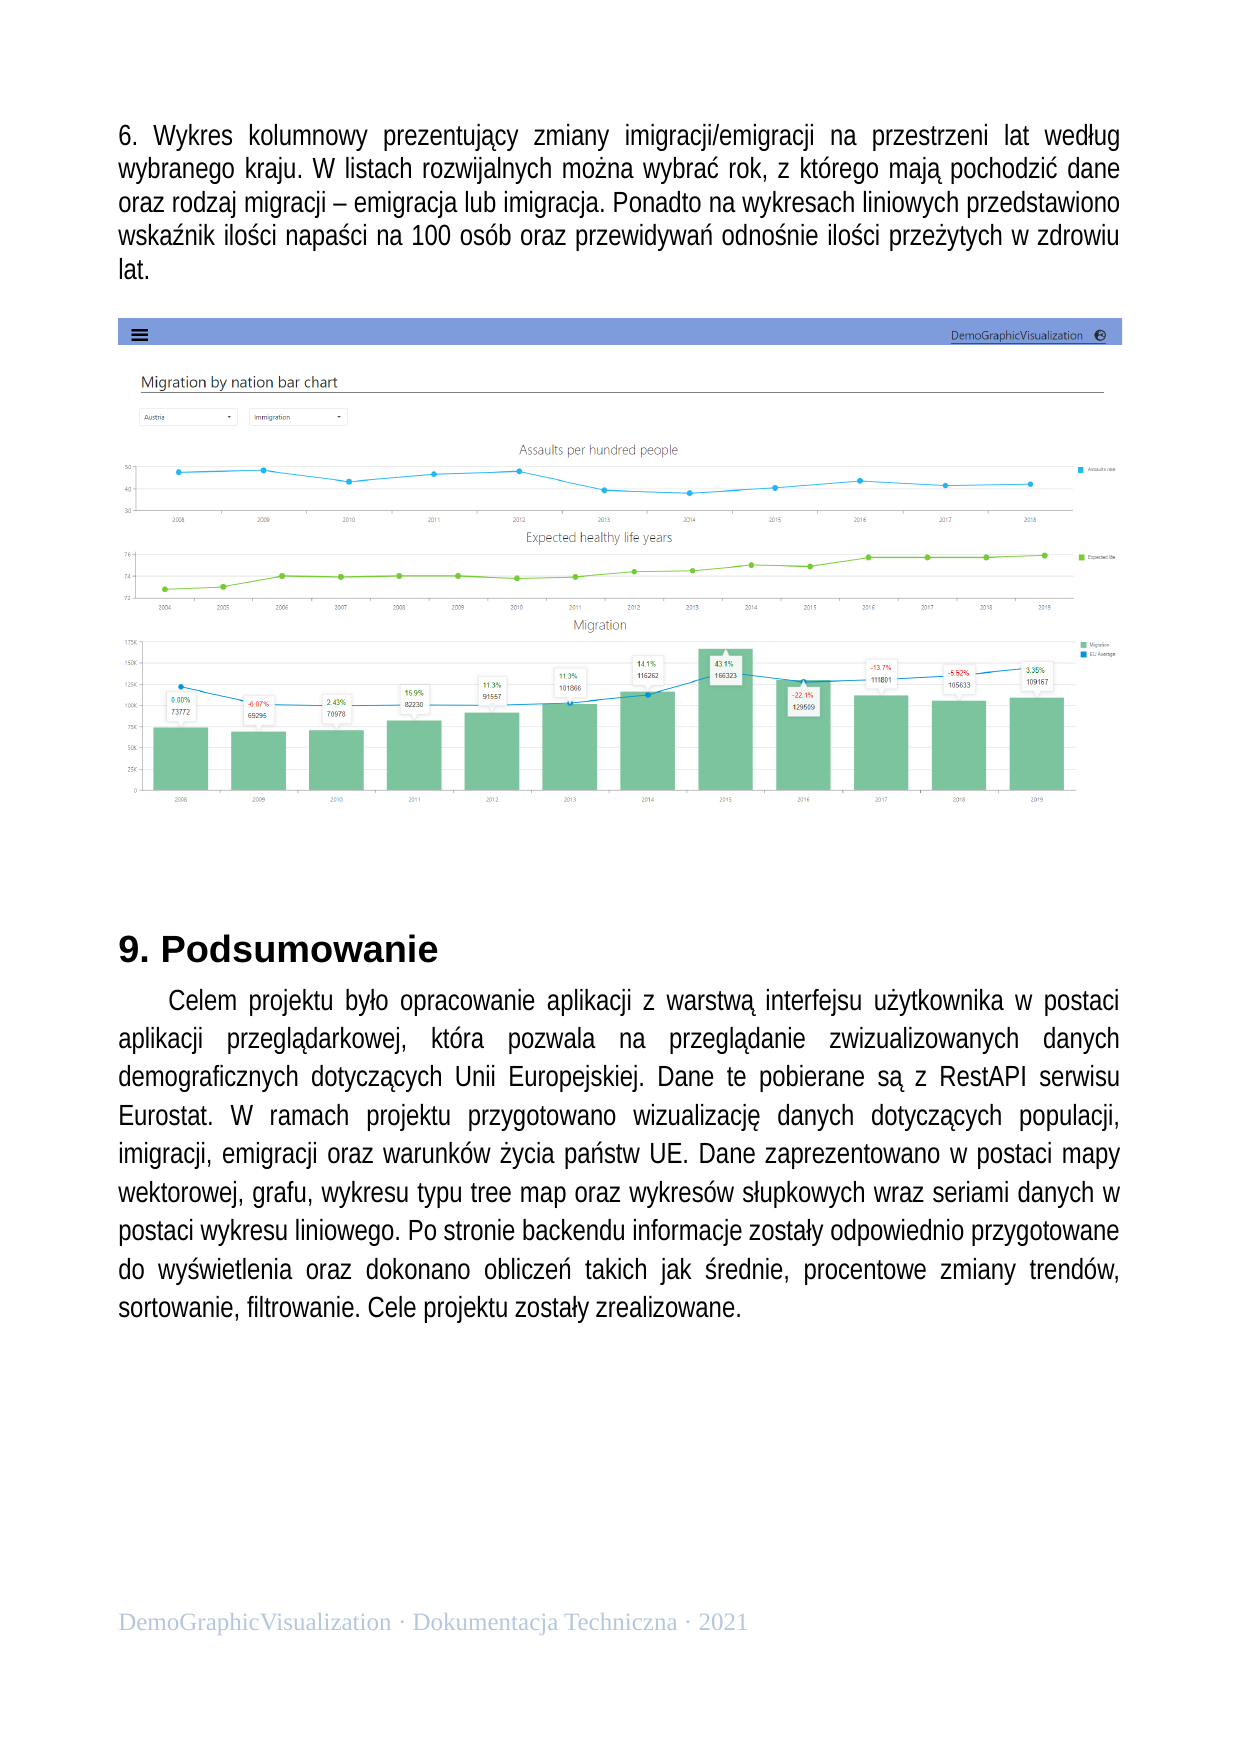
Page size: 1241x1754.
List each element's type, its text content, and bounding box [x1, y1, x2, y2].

subtitle Celem projektu było opracowanie aplikacji z warstwą interfejsu użytkownika w postaci aplikacji przeglądarkowej, która pozwala na przeglądanie zwizualizowanych danych demograficznych dotyczących Unii Europejskiej. Dane te pobierane są z RestAPI serwisu Eurostat. W ramach projektu przygotowano wizualizację danych dotyczących populacji, imigracji, emigracji oraz warunków życia państw UE. Dane zaprezentowano w postaci mapy wektorowej, grafu, wykresu typu tree map oraz wykresów słupkowych wraz seriami danych w postaci wykresu liniowego. Po stronie backendu informacje zostały odpowiednio przygotowane do wyświetlenia oraz dokonano obliczeń takich jak średnie, procentowe zmiany trendów, sortowanie, filtrowanie. Cele projektu zostały zrealizowane. [118, 983, 1122, 1324]
picture [118, 318, 1123, 835]
text 6. Wykres kolumnowy prezentujący zmiany imigracji/emigracji na przestrzeni lat według wybranego kraju. W listach rozwijalnych można wybrać rok, z którego mają pochodzić dane oraz rodzaj migracji – emigracja lub imigracja. Ponadto na wykresach liniowych przedstawiono wskaźnik ilości napaści na 100 osób oraz przewidywań odnośnie ilości przeżytych w zdrowiu lat. [118, 118, 1122, 285]
subtitle 9. Podsumowanie [118, 927, 1122, 970]
